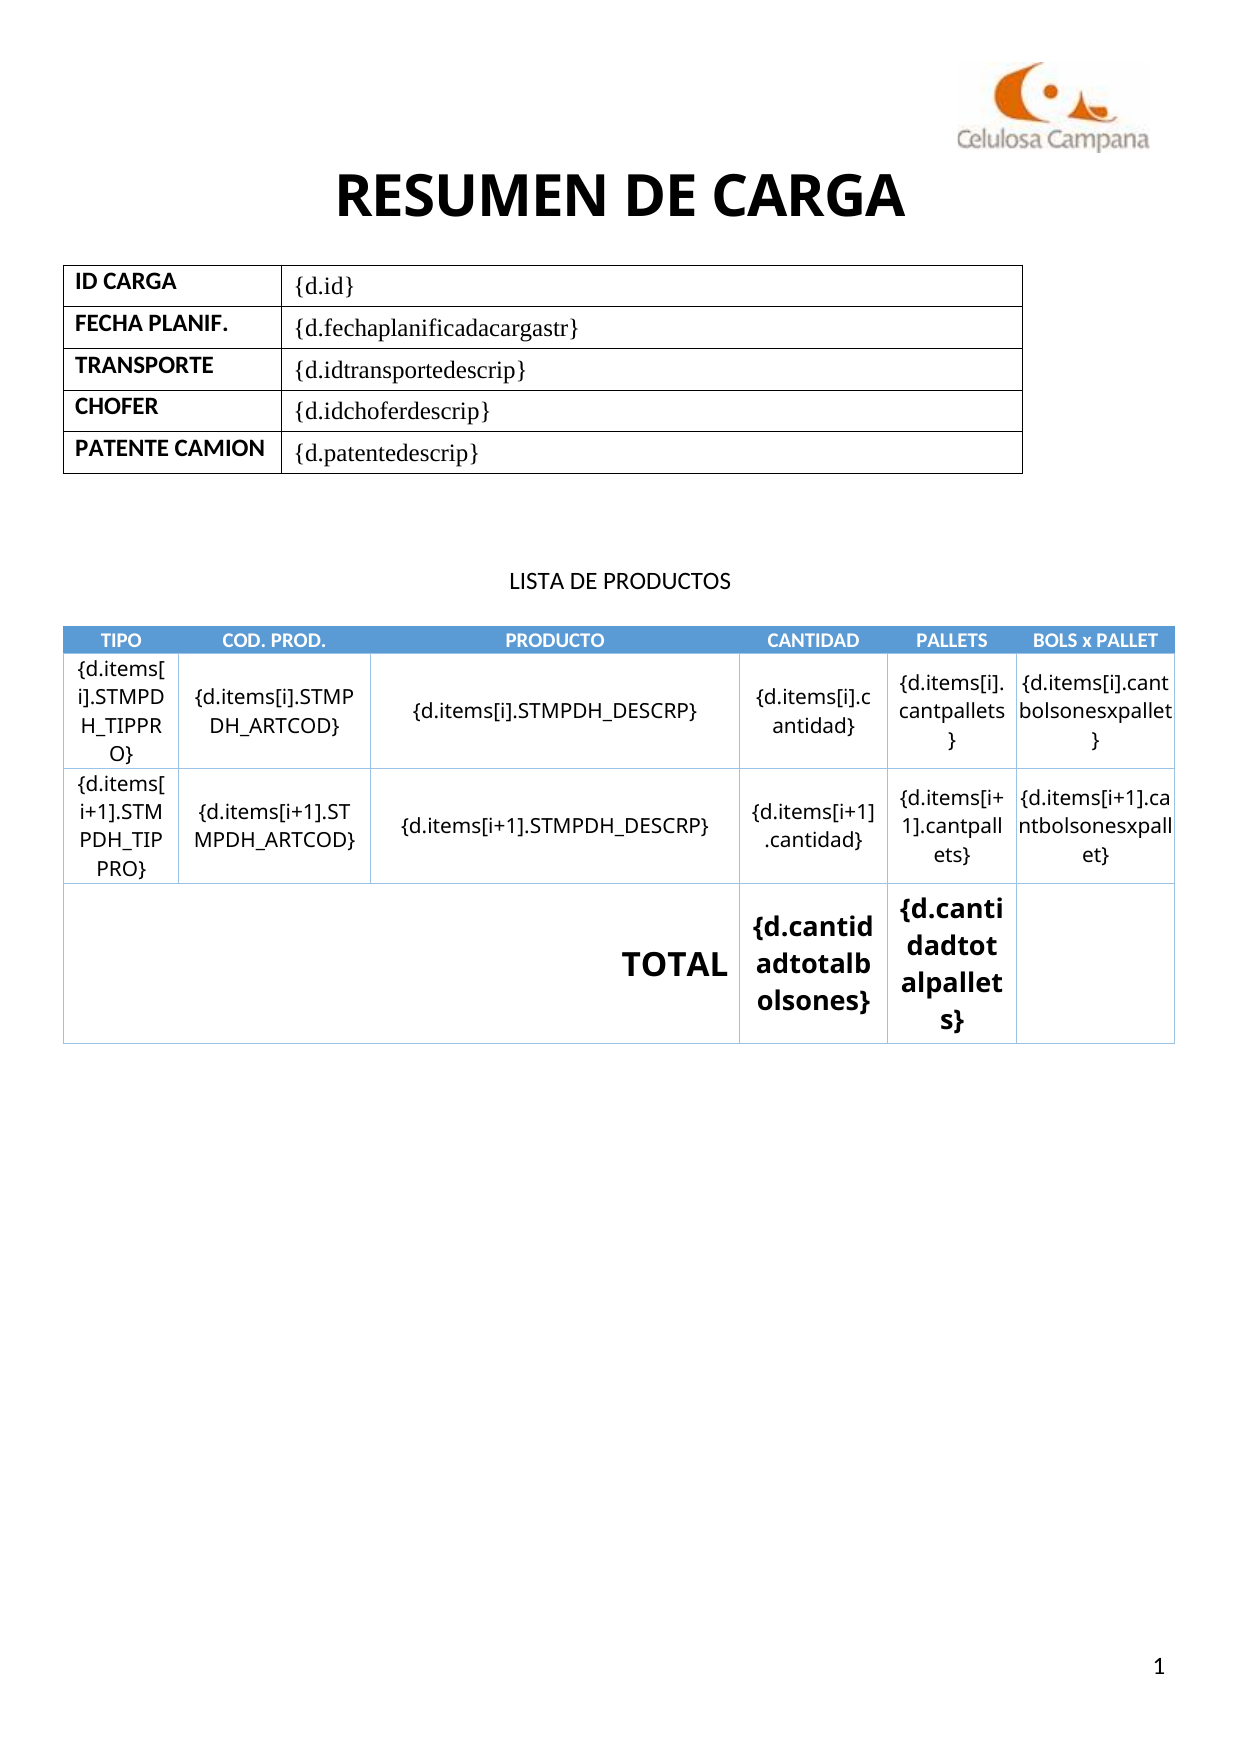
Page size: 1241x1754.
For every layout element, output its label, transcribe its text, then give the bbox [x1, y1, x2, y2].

table_cell {d.idchoferdescrip} [282, 391, 1022, 431]
table_cell {d.items[i+1].STMPDH_DESCRP} [371, 769, 739, 882]
table_header PRODUCTO [371, 628, 739, 653]
table_cell {d.items[i].cantpallets} [888, 654, 1016, 768]
table_header TIPO [64, 628, 178, 653]
table_cell {d.items[i].STMPDH_DESCRP} [371, 654, 739, 768]
text LISTA DE PRODUCTOS [75, 565, 1165, 596]
table_cell PATENTE CAMION [64, 432, 281, 473]
table_cell {d.cantidadtotalpallets} [888, 884, 1016, 1043]
table_cell [1017, 884, 1174, 1043]
table_cell CHOFER [64, 391, 281, 431]
table_header ID CARGA [64, 266, 281, 306]
table_cell {d.items[i+1].cantpallets} [888, 769, 1016, 882]
table_cell {d.fechaplanificadacargastr} [282, 307, 1022, 348]
table_cell {d.items[i+1].STMPDH_TIPPRO} [64, 769, 178, 882]
table_cell {d.items[i+1].cantidad} [740, 769, 887, 882]
table_cell {d.items[i].STMPDH_ARTCOD} [179, 654, 370, 768]
table_cell TOTAL [64, 884, 739, 1043]
table_cell {d.items[i].STMPDH_TIPPRO} [64, 654, 178, 768]
table_cell {d.cantidadtotalbolsones} [740, 884, 887, 1043]
subtitle RESUMEN DE CARGA [75, 154, 1165, 234]
table_cell {d.items[i+1].STMPDH_ARTCOD} [179, 769, 370, 882]
picture [957, 62, 1150, 153]
table_header CANTIDAD [740, 628, 887, 653]
table_cell {d.idtransportedescrip} [282, 349, 1022, 389]
table_cell {d.items[i].cantidad} [740, 654, 887, 768]
table_cell FECHA PLANIF. [64, 307, 281, 348]
table_cell {d.items[i+1].cantbolsonesxpallet} [1017, 769, 1174, 882]
table_cell {d.patentedescrip} [282, 432, 1022, 473]
table_header COD. PROD. [179, 628, 370, 653]
table_header PALLETS [888, 628, 1016, 653]
table_header BOLS x PALLET [1017, 628, 1174, 653]
table_cell TRANSPORTE [64, 349, 281, 389]
table_header {d.id} [282, 266, 1022, 306]
table_cell {d.items[i].cantbolsonesxpallet} [1017, 654, 1174, 768]
